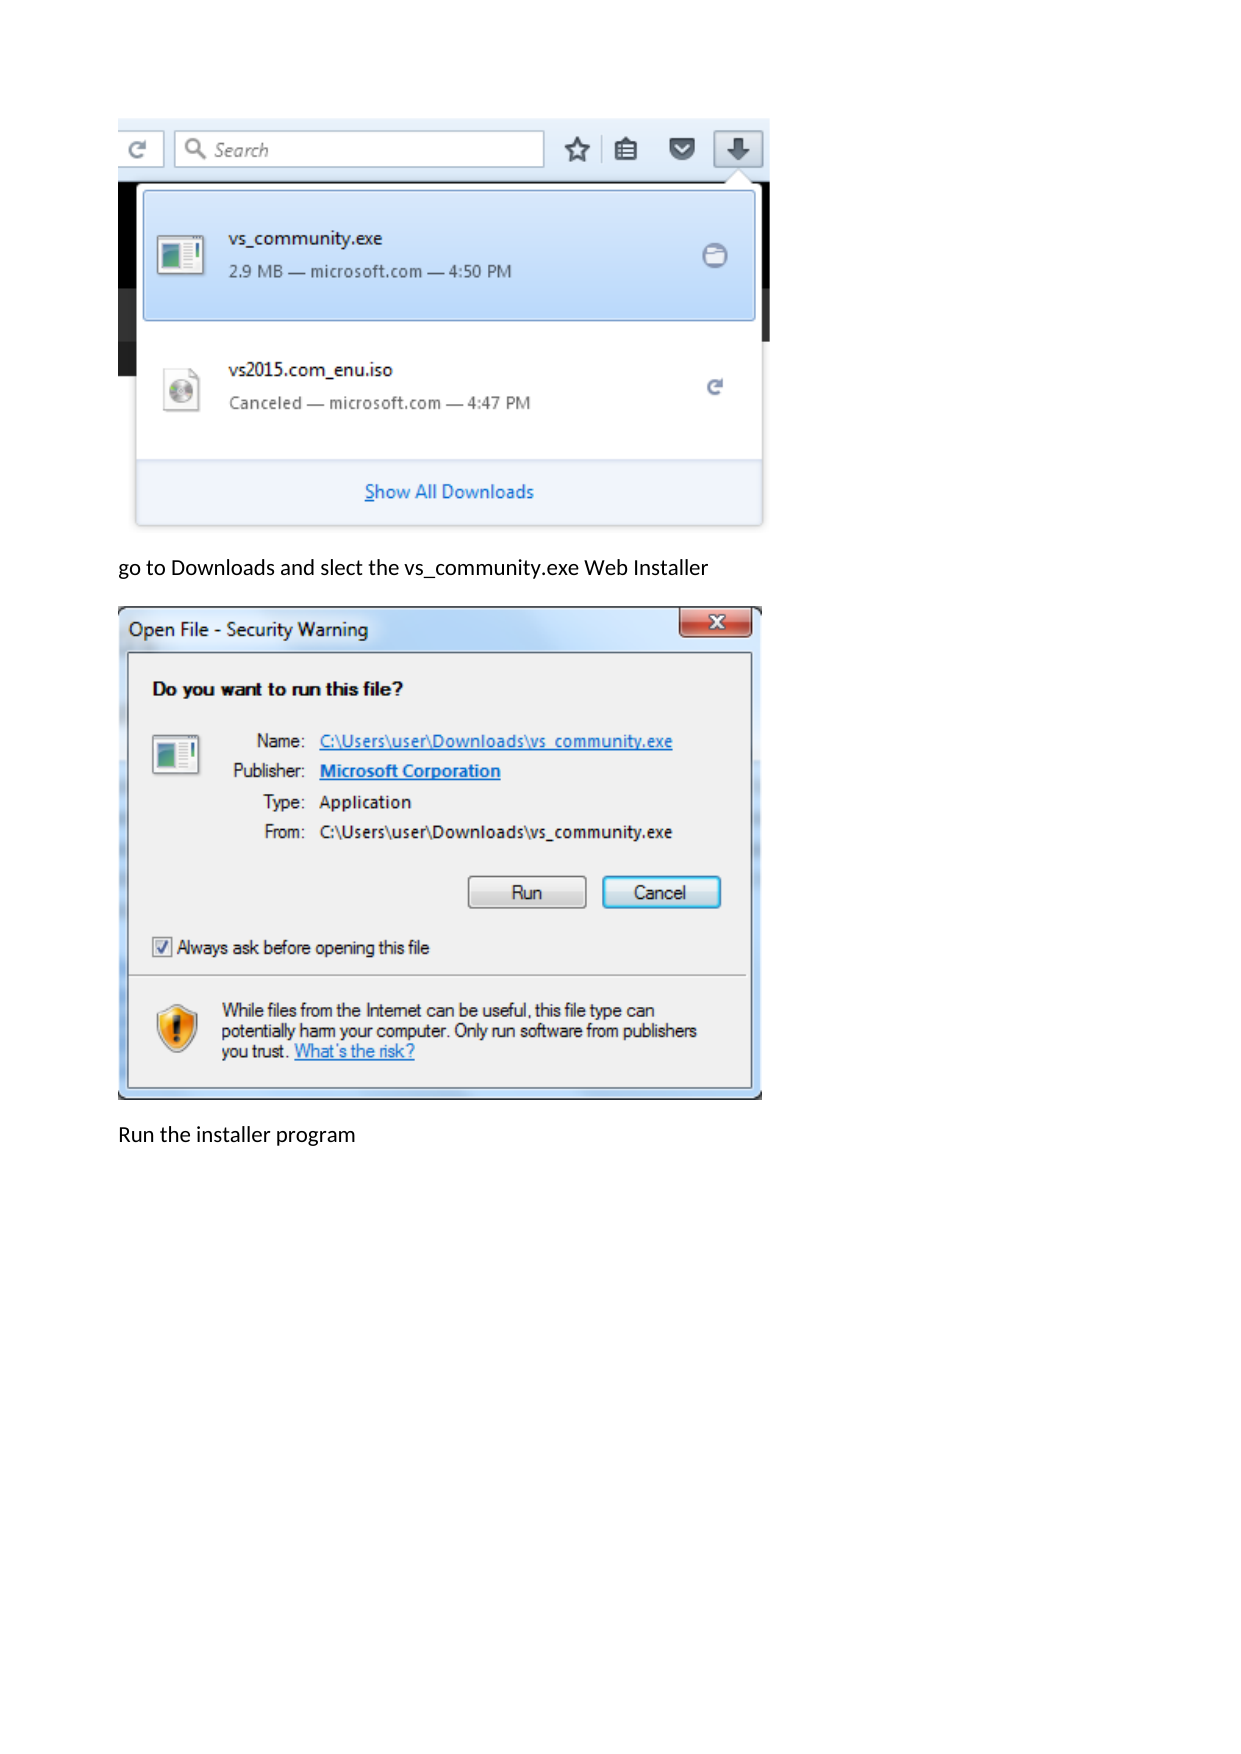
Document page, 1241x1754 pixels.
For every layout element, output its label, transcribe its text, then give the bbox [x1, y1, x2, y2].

text go to Downloads and slect the vs_community.exe Web Installer [118, 553, 1122, 581]
text Run the installer program [118, 1121, 1122, 1149]
